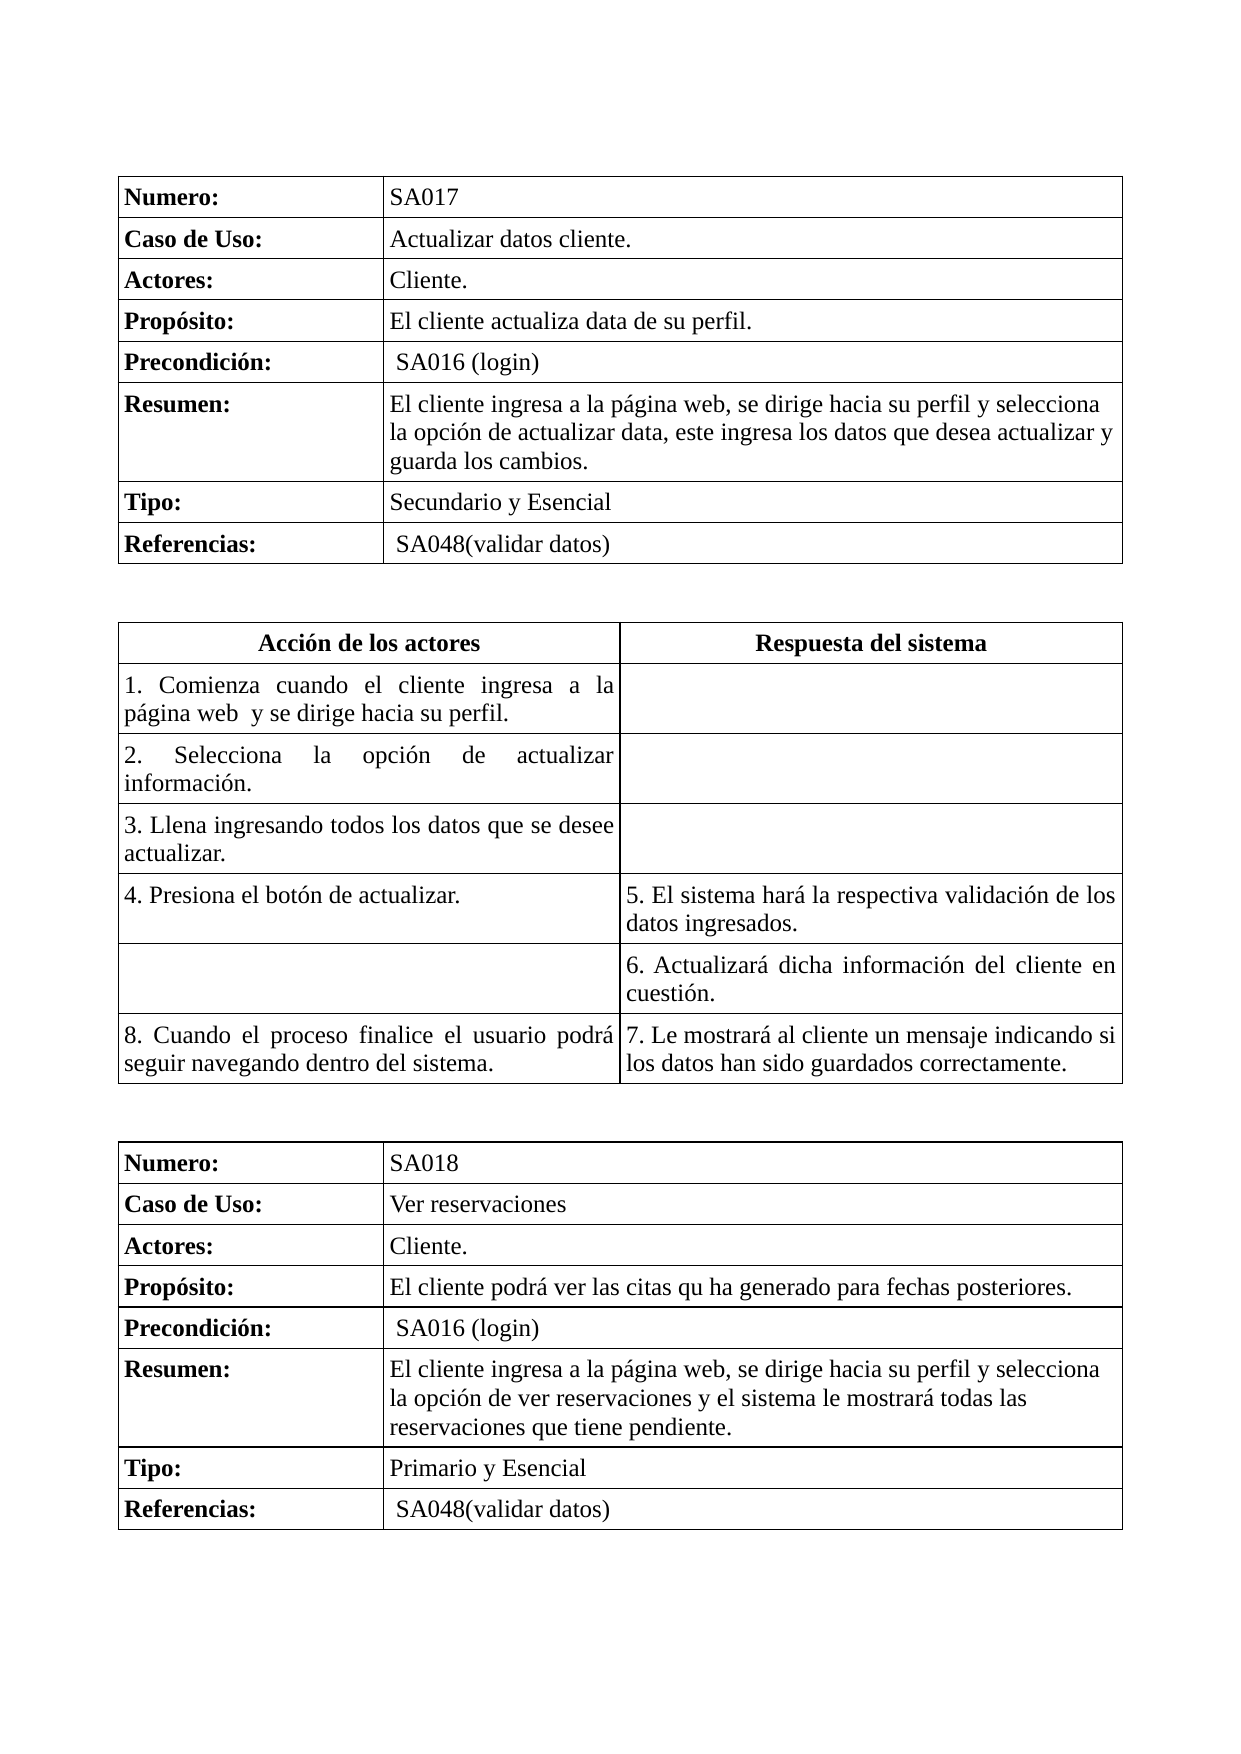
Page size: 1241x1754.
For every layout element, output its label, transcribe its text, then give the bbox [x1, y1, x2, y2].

table_cell Tipo: [119, 482, 383, 522]
table_cell Actores: [119, 259, 383, 299]
table_cell El cliente actualiza data de su perfil. [384, 300, 1122, 341]
table_cell Precondición: [119, 342, 383, 382]
table_cell Cliente. [384, 259, 1122, 299]
table_cell Secundario y Esencial [384, 482, 1122, 522]
table_header SA017 [384, 177, 1122, 217]
table_cell SA048(validar datos) [384, 523, 1122, 563]
table_cell Referencias: [119, 523, 383, 563]
table_cell Resumen: [119, 1349, 383, 1446]
table_header Numero: [119, 1143, 383, 1183]
table_cell Referencias: [119, 1489, 383, 1529]
table_cell 2. Selecciona la opción de actualizar información. [119, 734, 619, 803]
table_cell Actores: [119, 1225, 383, 1265]
table_cell El cliente ingresa a la página web, se dirige hacia su perfil y selecciona la opción de actualizar data, este ingresa los datos que desea actualizar y guarda los cambios. [384, 383, 1122, 481]
table_header SA018 [384, 1143, 1122, 1183]
table_cell Propósito: [119, 300, 383, 341]
table_cell Caso de Uso: [119, 218, 383, 258]
table_cell 6. Actualizará dicha información del cliente en cuestión. [621, 944, 1122, 1013]
table_cell El cliente ingresa a la página web, se dirige hacia su perfil y selecciona la opción de ver reservaciones y el sistema le mostrará todas las reservaciones que tiene pendiente. [384, 1349, 1122, 1446]
table_cell Actualizar datos cliente. [384, 218, 1122, 258]
table_header Respuesta del sistema [621, 623, 1122, 663]
table_cell Caso de Uso: [119, 1184, 383, 1224]
table_cell 1. Comienza cuando el cliente ingresa a la página web y se dirige hacia su perfil. [119, 664, 619, 733]
table_cell Primario y Esencial [384, 1448, 1122, 1488]
table_cell [621, 734, 1122, 803]
table_cell SA048(validar datos) [384, 1489, 1122, 1529]
table_cell SA016 (login) [384, 342, 1122, 382]
table_cell Resumen: [119, 383, 383, 481]
table_cell [621, 804, 1122, 873]
table_cell 4. Presiona el botón de actualizar. [119, 874, 619, 943]
table_cell Cliente. [384, 1225, 1122, 1265]
table_header Numero: [119, 177, 383, 217]
table_cell [621, 664, 1122, 733]
table_cell Ver reservaciones [384, 1184, 1122, 1224]
table_cell 3. Llena ingresando todos los datos que se desee actualizar. [119, 804, 619, 873]
table_cell 5. El sistema hará la respectiva validación de los datos ingresados. [621, 874, 1122, 943]
table_cell SA016 (login) [384, 1308, 1122, 1348]
table_cell Propósito: [119, 1266, 383, 1306]
table_cell [119, 944, 619, 1013]
table_cell Precondición: [119, 1308, 383, 1348]
table_cell Tipo: [119, 1448, 383, 1488]
table_cell 7. Le mostrará al cliente un mensaje indicando si los datos han sido guardados correctamente. [621, 1014, 1122, 1083]
table_cell 8. Cuando el proceso finalice el usuario podrá seguir navegando dentro del sistema. [119, 1014, 619, 1083]
table_header Acción de los actores [119, 623, 619, 663]
table_cell El cliente podrá ver las citas qu ha generado para fechas posteriores. [384, 1266, 1122, 1306]
